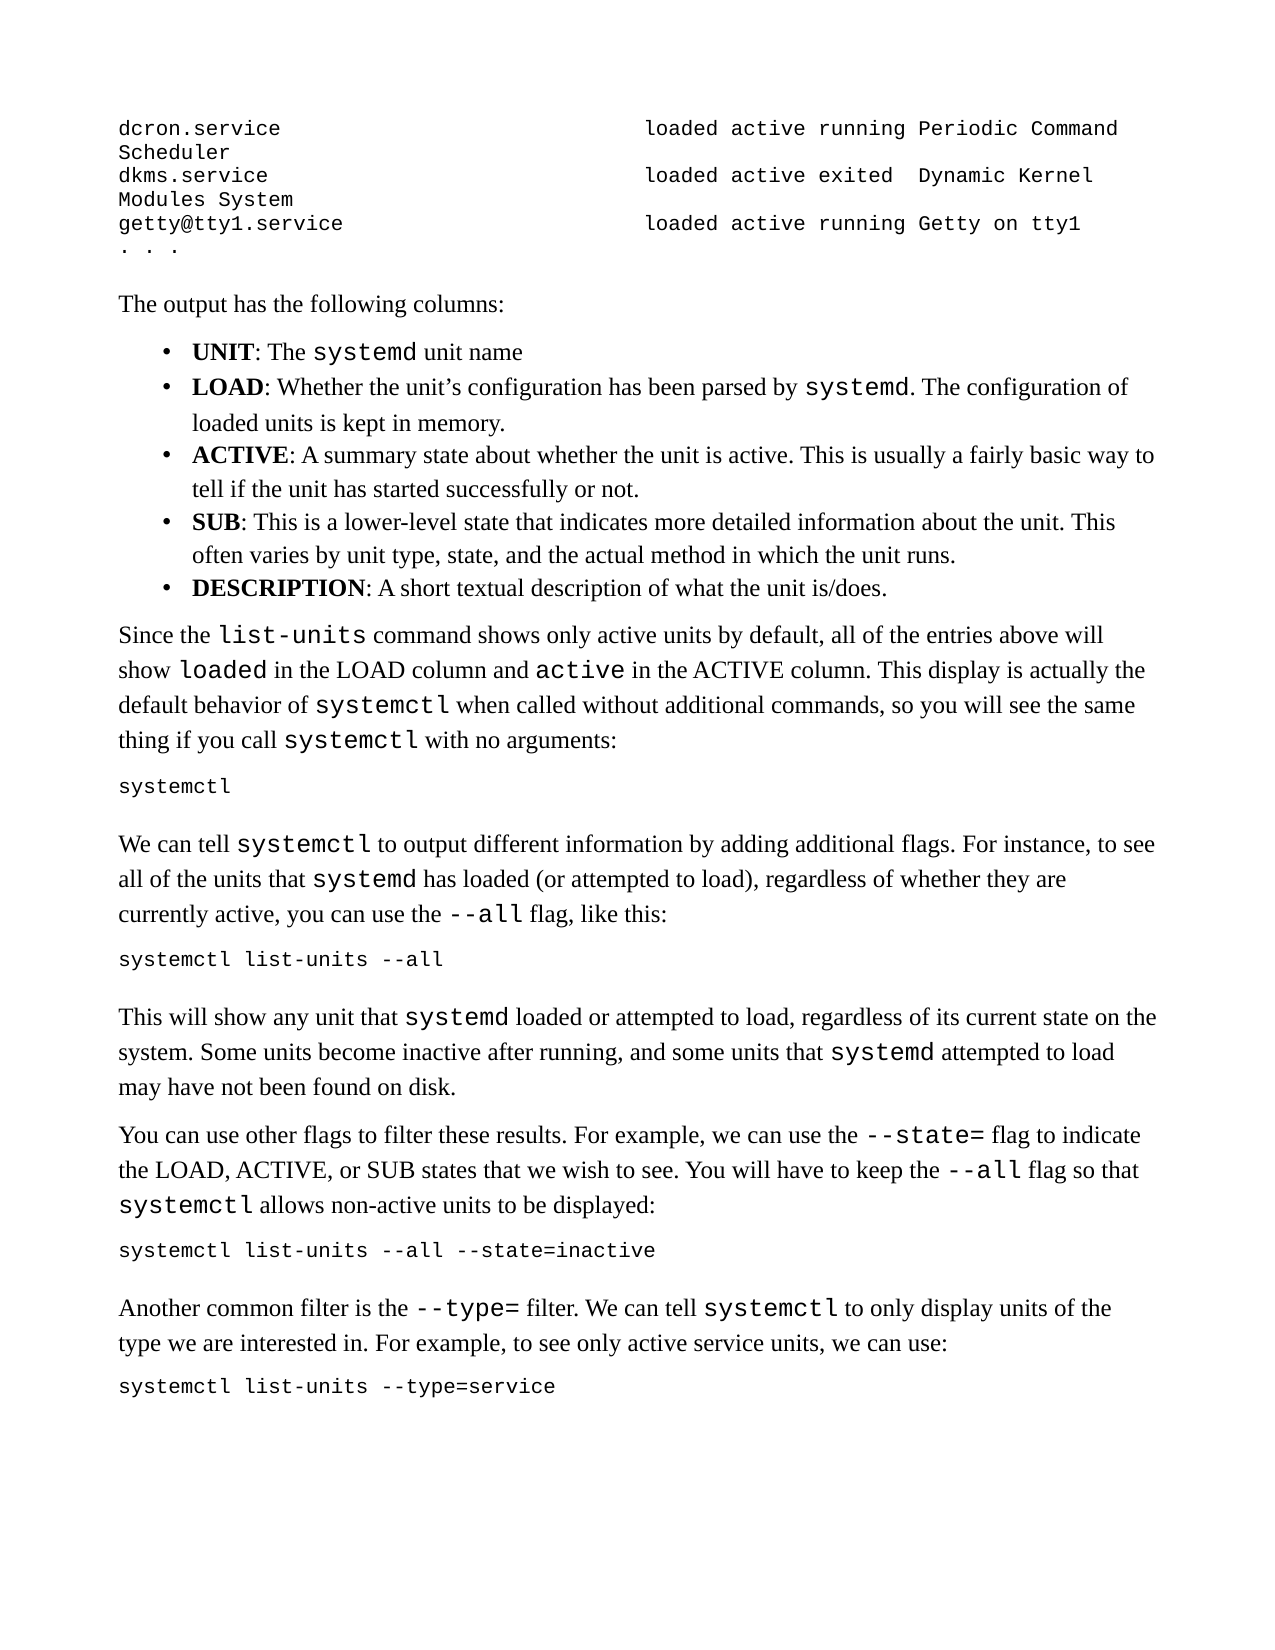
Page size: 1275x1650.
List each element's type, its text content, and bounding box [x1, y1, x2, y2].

text You can use other flags to filter these results. For example, we can use the --state= flag to indicate the LOAD, ACTIVE, or SUB states that we wish to see. You will have to keep the --all flag so that systemctl allows non-active units to be displayed: [118, 1120, 1157, 1221]
list ACTIVE: A summary state about whether the unit is active. This is usually a fairly basic way to tell if the unit has started successfully or not. [162, 441, 1157, 502]
list DESCRIPTION: A short textual description of what the unit is/does. [162, 573, 1157, 601]
list UNIT: The systemd unit name [162, 337, 1157, 368]
text We can tell systemctl to output different information by adding additional flags. For instance, to see all of the units that systemd has loaded (or attempted to load), regardless of whether they are currently active, you can use the --all flag, like this: [118, 829, 1157, 930]
text systemctl [118, 776, 1157, 799]
text dkms.service loaded active exited Dynamic Kernel Modules System [118, 165, 1157, 213]
text getty@tty1.service loaded active running Getty on tty1 [118, 213, 1157, 236]
text systemctl list-units --all --state=inactive [118, 1240, 1157, 1264]
text Since the list-units command shows only active units by default, all of the entries above will show loaded in the LOAD column and active in the ACTIVE column. This display is actually the default behavior of systemctl when called without additional commands, so you will see the same thing if you call systemctl with no arguments: [118, 620, 1157, 756]
text dcron.service loaded active running Periodic Command Scheduler [118, 118, 1157, 165]
text systemctl list-units --type=service [118, 1376, 1157, 1399]
text . . . [118, 236, 1157, 260]
list SUB: This is a lower-level state that indicates more detailed information about the unit. This often varies by unit type, state, and the actual method in which the unit runs. [162, 507, 1157, 568]
text Another common filter is the --type= filter. We can tell systemctl to only display units of the type we are interested in. For example, to see only active service units, we can use: [118, 1293, 1157, 1357]
list LOAD: Whether the unit’s configuration has been parsed by systemd. The configuration of loaded units is kept in memory. [162, 372, 1157, 436]
text This will show any unit that systemd loaded or attempted to load, regardless of its current state on the system. Some units become inactive after running, and some units that systemd attempted to load may have not been found on disk. [118, 1002, 1157, 1101]
text The output has the following columns: [118, 289, 1157, 318]
text systemctl list-units --all [118, 949, 1157, 973]
